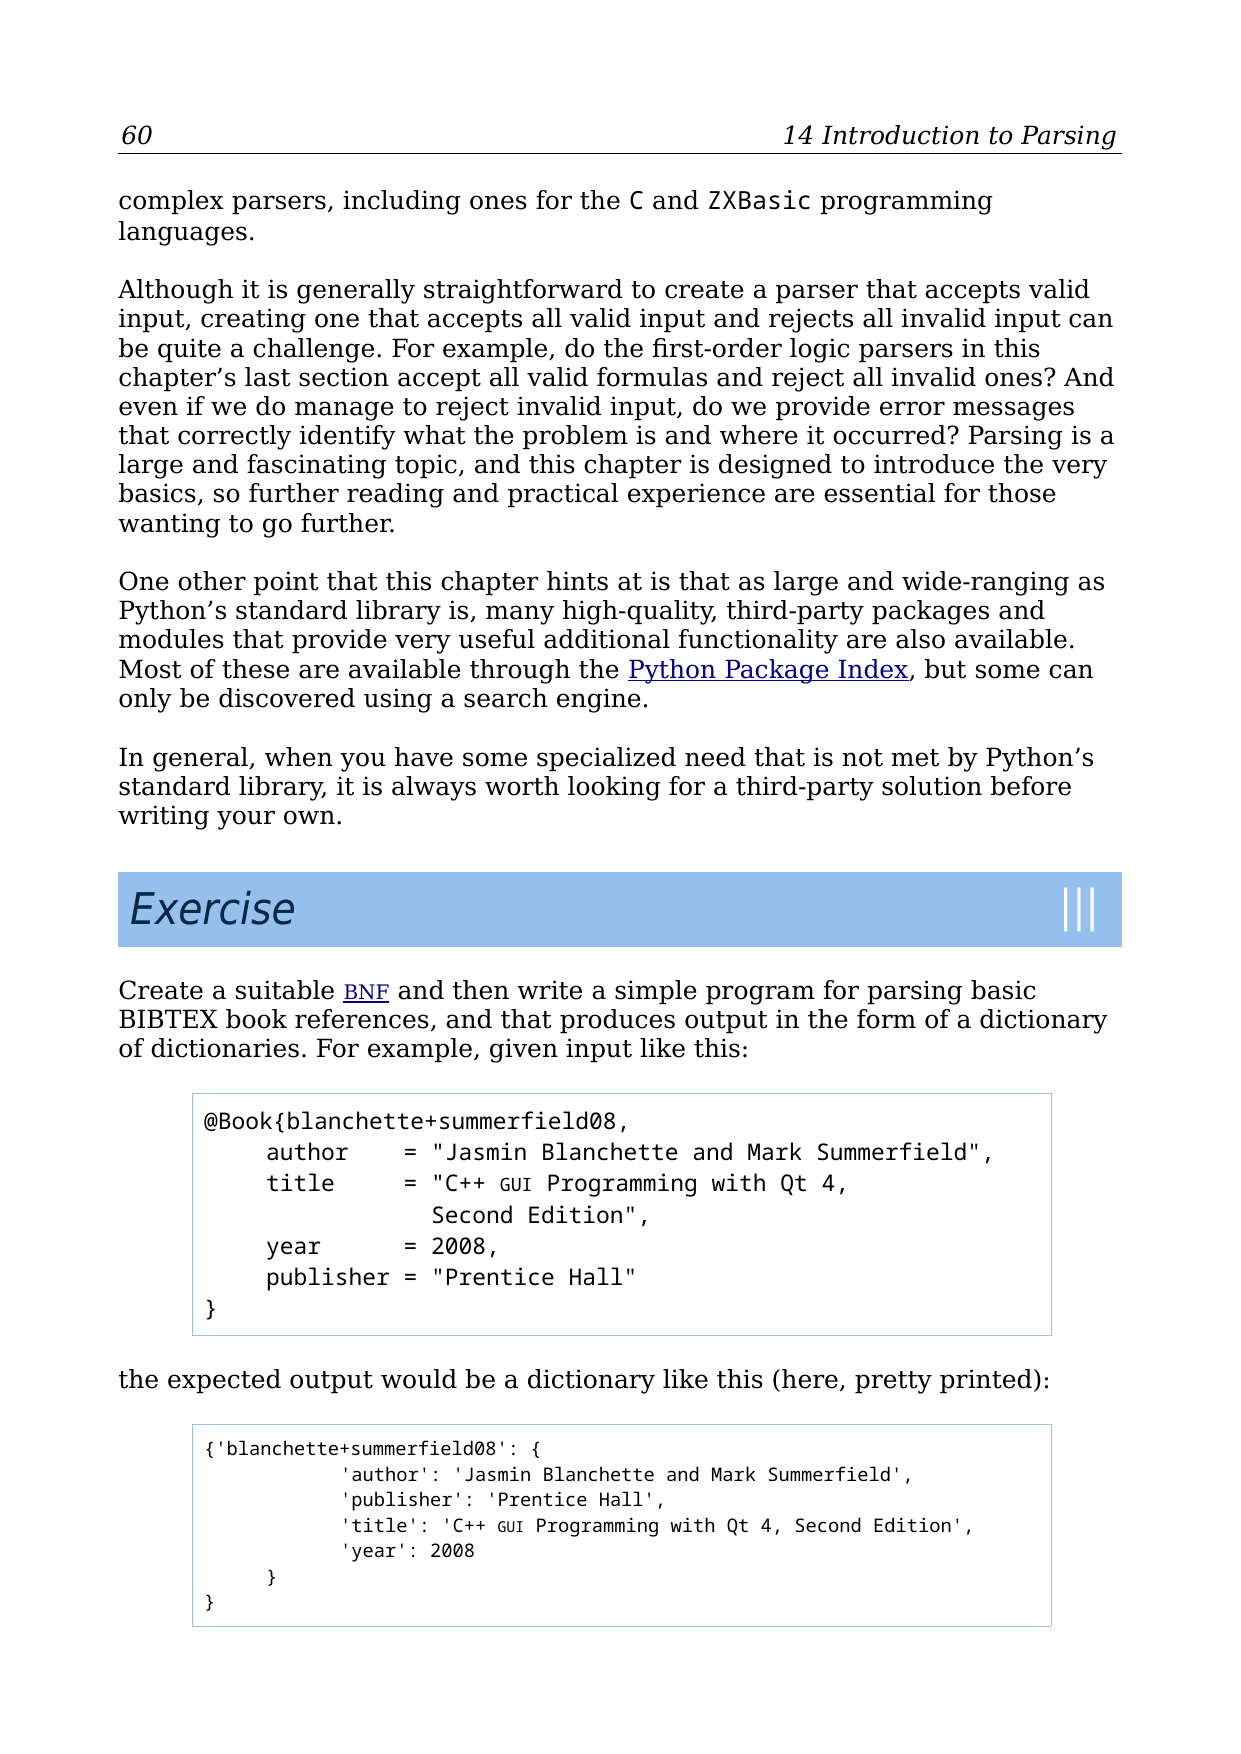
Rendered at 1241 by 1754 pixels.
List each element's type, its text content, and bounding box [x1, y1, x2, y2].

text In general, when you have some specialized need that is not met by Python’s standard library, it is always worth looking for a third-party solution before writing your own. [118, 743, 1122, 830]
text 'title': 'C++ gui Programming with Qt 4, Second Edition', [193, 1500, 1051, 1526]
text 'year': 2008 [193, 1526, 1051, 1551]
text } [193, 1577, 1051, 1626]
text @Book{blanchette+summerfield08, [193, 1094, 1051, 1124]
text ||| [1039, 881, 1098, 932]
text Create a suitable bnf and then write a simple program for parsing basic BIBTEX book references, and that produces output in the form of a dictionary of dictionaries. For example, given input like this: [118, 976, 1122, 1063]
text complex parsers, including ones for the C and ZXBasic programming languages. [118, 183, 1122, 246]
text Although it is generally straightforward to create a parser that accepts valid input, creating one that accepts all valid input and rejects all invalid input can be quite a challenge. For example, do the first-order logic parsers in this chapter’s last section accept all valid formulas and reject all invalid ones? And even if we do manage to reject invalid input, do we provide error messages that correctly identify what the problem is and where it occurred? Parsing is a large and fascinating topic, and this chapter is designed to introduce the very basics, so further reading and practical experience are essential for those wanting to go further. [118, 275, 1122, 538]
text year = 2008, [193, 1218, 1051, 1249]
text the expected output would be a dictionary like this (here, pretty printed): [118, 1365, 1122, 1394]
text 'publisher': 'Prentice Hall', [193, 1475, 1051, 1500]
text Second Edition", [193, 1187, 1051, 1218]
text {'blanchette+summerfield08': { [193, 1425, 1051, 1449]
text 'author': 'Jasmin Blanchette and Mark Summerfield', [193, 1449, 1051, 1475]
text author = "Jasmin Blanchette and Mark Summerfield", [193, 1124, 1051, 1156]
text } [193, 1281, 1051, 1335]
text } [193, 1551, 1051, 1577]
text publisher = "Prentice Hall" [193, 1249, 1051, 1281]
text One other point that this chapter hints at is that as large and wide-ranging as Python’s standard library is, many high-quality, third-party packages and modules that provide very useful additional functionality are also available. Most of these are available through the Python Package Index, but some can only be discovered using a search engine. [118, 567, 1122, 713]
subtitle Exercise [118, 872, 1122, 947]
text title = "C++ gui Programming with Qt 4, [193, 1156, 1051, 1187]
